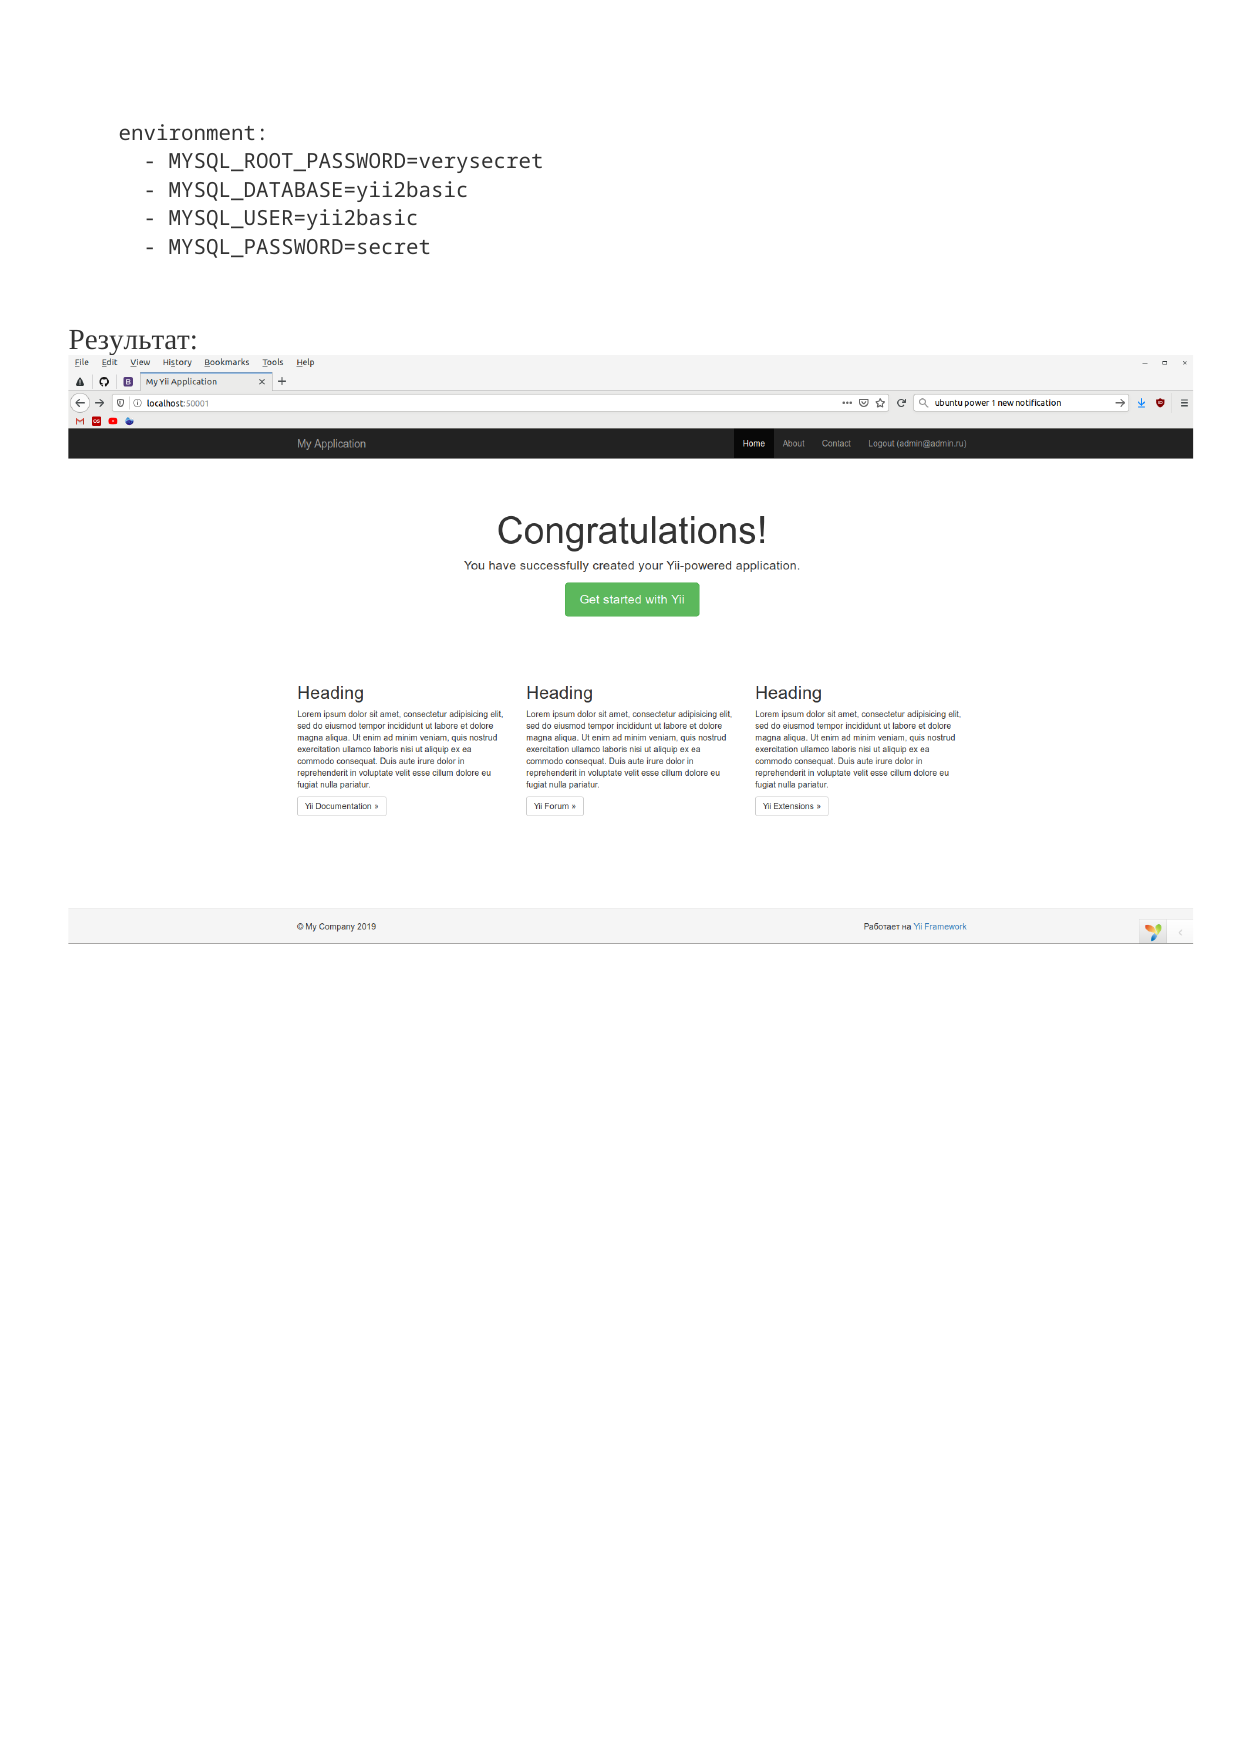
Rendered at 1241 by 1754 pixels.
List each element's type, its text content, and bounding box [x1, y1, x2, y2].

text - MYSQL_PASSWORD=secret [68, 232, 1193, 260]
text environment: [68, 118, 1193, 147]
text Результат: [68, 322, 1193, 355]
picture [68, 355, 1194, 944]
text - MYSQL_DATABASE=yii2basic [68, 175, 1193, 203]
text - MYSQL_USER=yii2basic [68, 203, 1193, 232]
text - MYSQL_ROOT_PASSWORD=verysecret [68, 147, 1193, 175]
